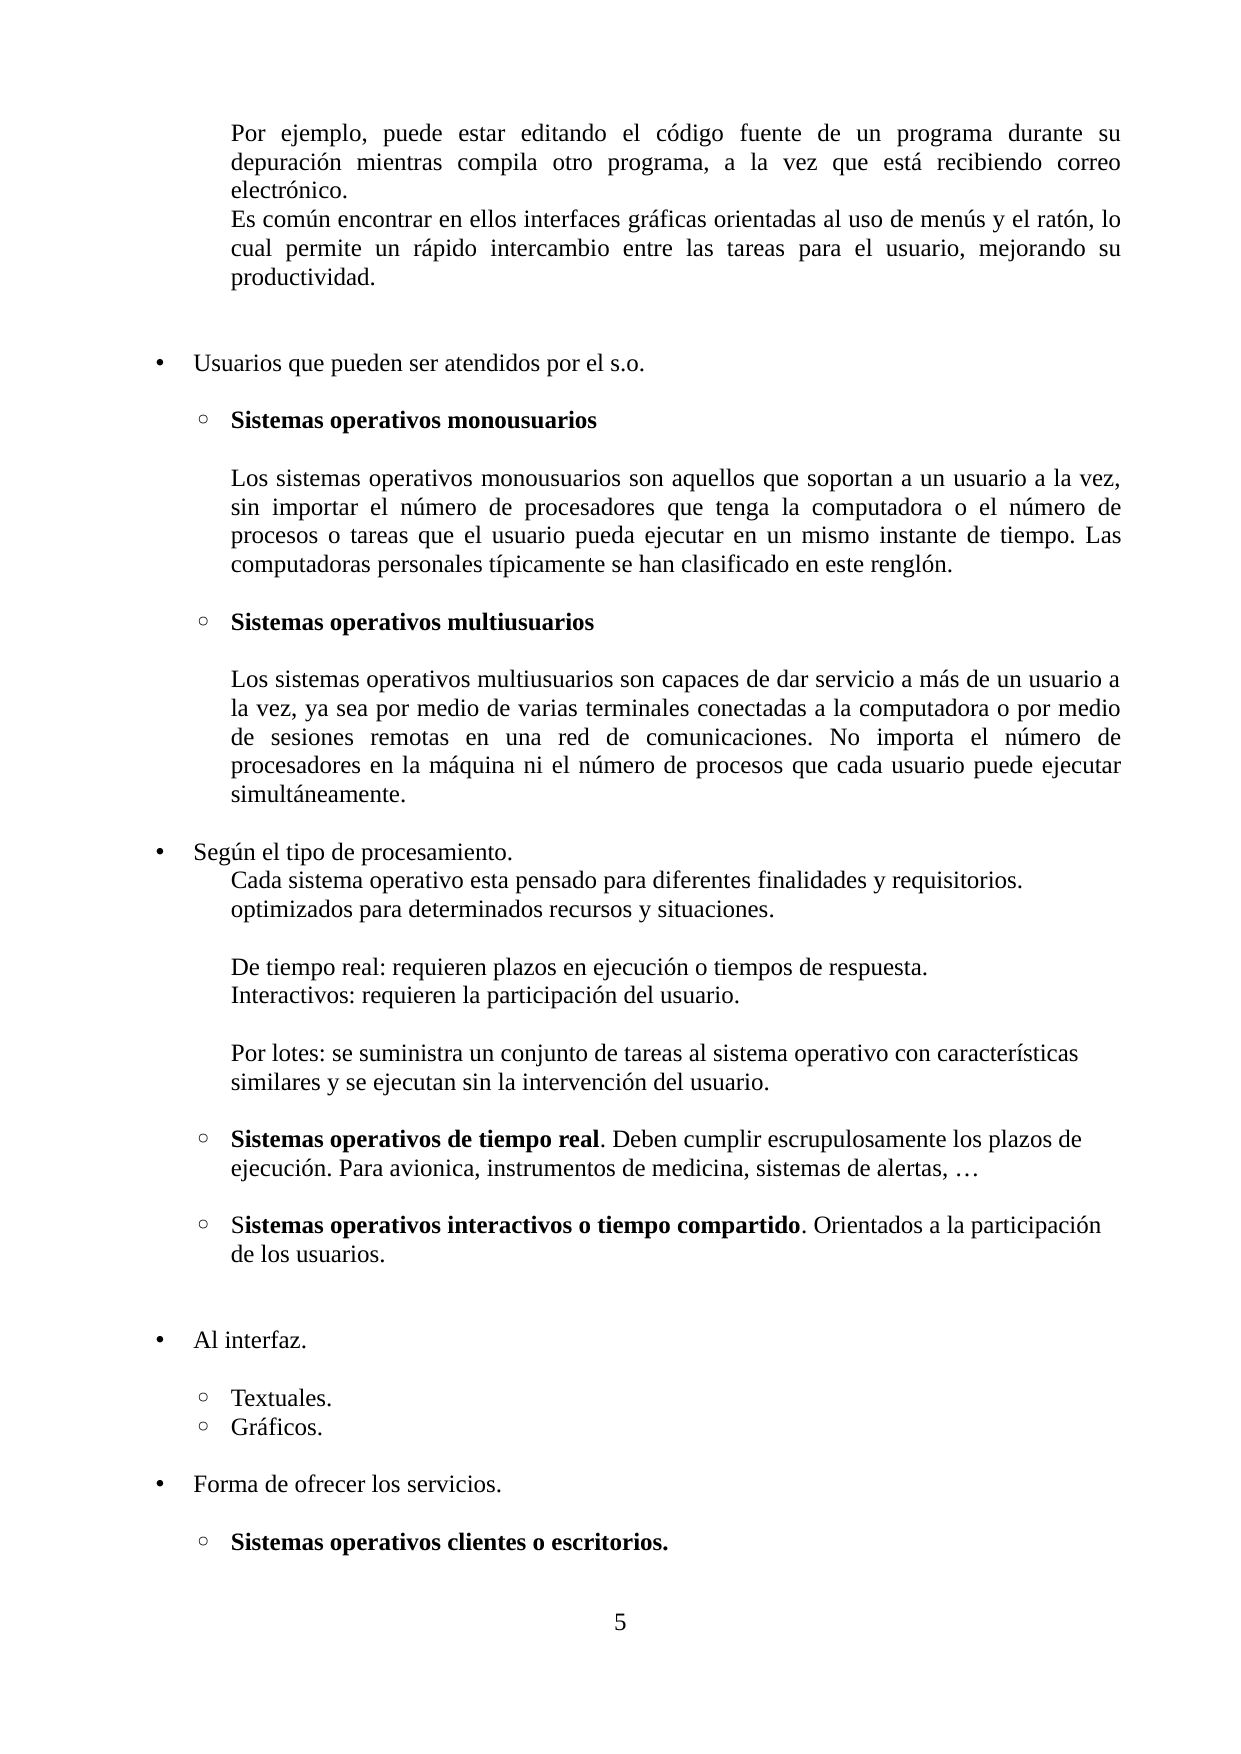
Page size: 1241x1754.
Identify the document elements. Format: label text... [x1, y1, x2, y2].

list Sistemas operativos de tiempo real. Deben cumplir escrupulosamente los plazos de ejecución. Para avionica, instrumentos de medicina, sistemas de alertas, … [193, 1124, 1122, 1182]
list Sistemas operativos clientes o escritorios. [193, 1527, 1122, 1556]
list Sistemas operativos multiusuarios [193, 607, 1122, 636]
list Por ejemplo, puede estar editando el código fuente de un programa durante su depuración mientras compila otro programa, a la vez que está recibiendo correo electrónico. [193, 118, 1122, 204]
list Según el tipo de procesamiento. [156, 837, 1122, 866]
list Usuarios que pueden ser atendidos por el s.o. [156, 348, 1122, 377]
list Cada sistema operativo esta pensado para diferentes finalidades y requisitorios. optimizados para determinados recursos y situaciones. [193, 866, 1122, 923]
list Gráficos. [193, 1412, 1122, 1441]
list Los sistemas operativos monousuarios son aquellos que soportan a un usuario a la vez, sin importar el número de procesadores que tenga la computadora o el número de procesos o tareas que el usuario pueda ejecutar en un mismo instante de tiempo. Las computadoras personales típicamente se han clasificado en este renglón. [193, 463, 1122, 578]
list Sistemas operativos monousuarios [193, 406, 1122, 434]
list Sistemas operativos interactivos o tiempo compartido. Orientados a la participación de los usuarios. [193, 1211, 1122, 1268]
list Textuales. [193, 1383, 1122, 1412]
list Es común encontrar en ellos interfaces gráficas orientadas al uso de menús y el ratón, lo cual permite un rápido intercambio entre las tareas para el usuario, mejorando su productividad. [193, 204, 1122, 291]
list De tiempo real: requieren plazos en ejecución o tiempos de respuesta. [193, 952, 1122, 981]
list Interactivos: requieren la participación del usuario. [193, 981, 1122, 1009]
list Al interfaz. [156, 1326, 1122, 1354]
list Por lotes: se suministra un conjunto de tareas al sistema operativo con características similares y se ejecutan sin la intervención del usuario. [193, 1038, 1122, 1096]
list Los sistemas operativos multiusuarios son capaces de dar servicio a más de un usuario a la vez, ya sea por medio de varias terminales conectadas a la computadora o por medio de sesiones remotas en una red de comunicaciones. No importa el número de procesadores en la máquina ni el número de procesos que cada usuario puede ejecutar simultáneamente. [193, 664, 1122, 808]
list Forma de ofrecer los servicios. [156, 1469, 1122, 1498]
